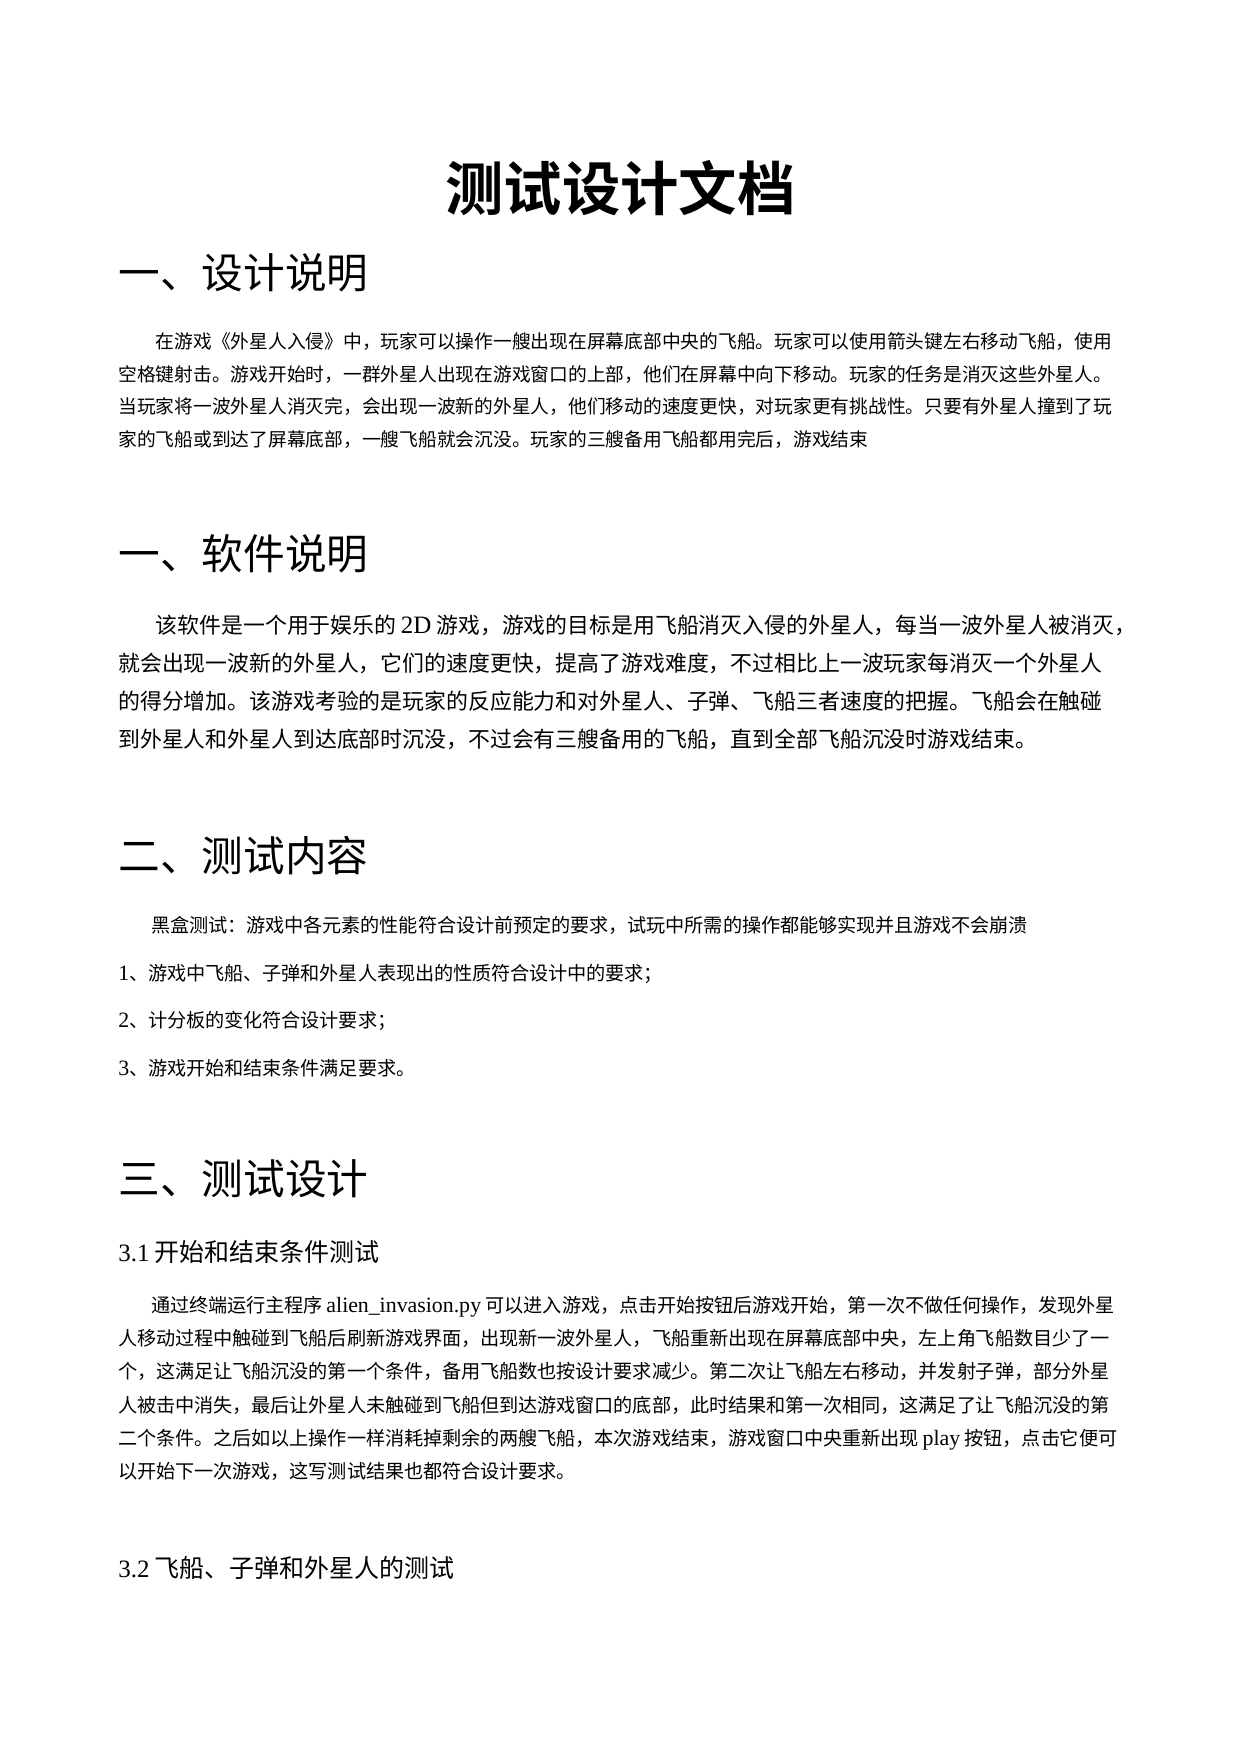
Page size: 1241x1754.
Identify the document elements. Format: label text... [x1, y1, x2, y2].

text 3.2飞船、子弹和外星人的测试 [118, 1549, 1122, 1585]
title 测试设计文档 [118, 143, 1122, 228]
text 该软件是一个用于娱乐的2D游戏，游戏的目标是用飞船消灭入侵的外星人，每当一波外星人被消灭，就会出现一波新的外星人，它们的速度更快，提高了游戏难度，不过相比上一波玩家每消灭一个外星人的得分增加。该游戏考验的是玩家的反应能力和对外星人、子弹、飞船三者速度的把握。飞船会在触碰到外星人和外星人到达底部时沉没，不过会有三艘备用的飞船，直到全部飞船沉没时游戏结束。 [118, 608, 1122, 753]
text 二、测试内容 [118, 823, 1122, 883]
text 一、设计说明 [118, 240, 1122, 300]
text 2、计分板的变化符合设计要求； [118, 1006, 1122, 1033]
text 3、游戏开始和结束条件满足要求。 [118, 1053, 1122, 1081]
text 三、测试设计 [118, 1146, 1122, 1206]
text 通过终端运行主程序alien_invasion.py可以进入游戏，点击开始按钮后游戏开始，第一次不做任何操作，发现外星人移动过程中触碰到飞船后刷新游戏界面，出现新一波外星人，飞船重新出现在屏幕底部中央，左上角飞船数目少了一个，这满足让飞船沉没的第一个条件，备用飞船数也按设计要求减少。第二次让飞船左右移动，并发射子弹，部分外星人被击中消失，最后让外星人未触碰到飞船但到达游戏窗口的底部，此时结果和第一次相同，这满足了让飞船沉没的第二个条件。之后如以上操作一样消耗掉剩余的两艘飞船，本次游戏结束，游戏窗口中央重新出现play按钮，点击它便可以开始下一次游戏，这写测试结果也都符合设计要求。 [118, 1291, 1122, 1484]
text 1、游戏中飞船、子弹和外星人表现出的性质符合设计中的要求； [118, 958, 1122, 985]
text 3.1开始和结束条件测试 [118, 1233, 1122, 1269]
text 在游戏《外星人入侵》中，玩家可以操作一艘出现在屏幕底部中央的飞船。玩家可以使用箭头键左右移动飞船，使用空格键射击。游戏开始时，一群外星人出现在游戏窗口的上部，他们在屏幕中向下移动。玩家的任务是消灭这些外星人。当玩家将一波外星人消灭完，会出现一波新的外星人，他们移动的速度更快，对玩家更有挑战性。只要有外星人撞到了玩家的飞船或到达了屏幕底部，一艘飞船就会沉没。玩家的三艘备用飞船都用完后，游戏结束 [118, 327, 1122, 452]
text 一、软件说明 [118, 521, 1122, 581]
text 黑盒测试：游戏中各元素的性能符合设计前预定的要求，试玩中所需的操作都能够实现并且游戏不会崩溃 [118, 910, 1122, 938]
